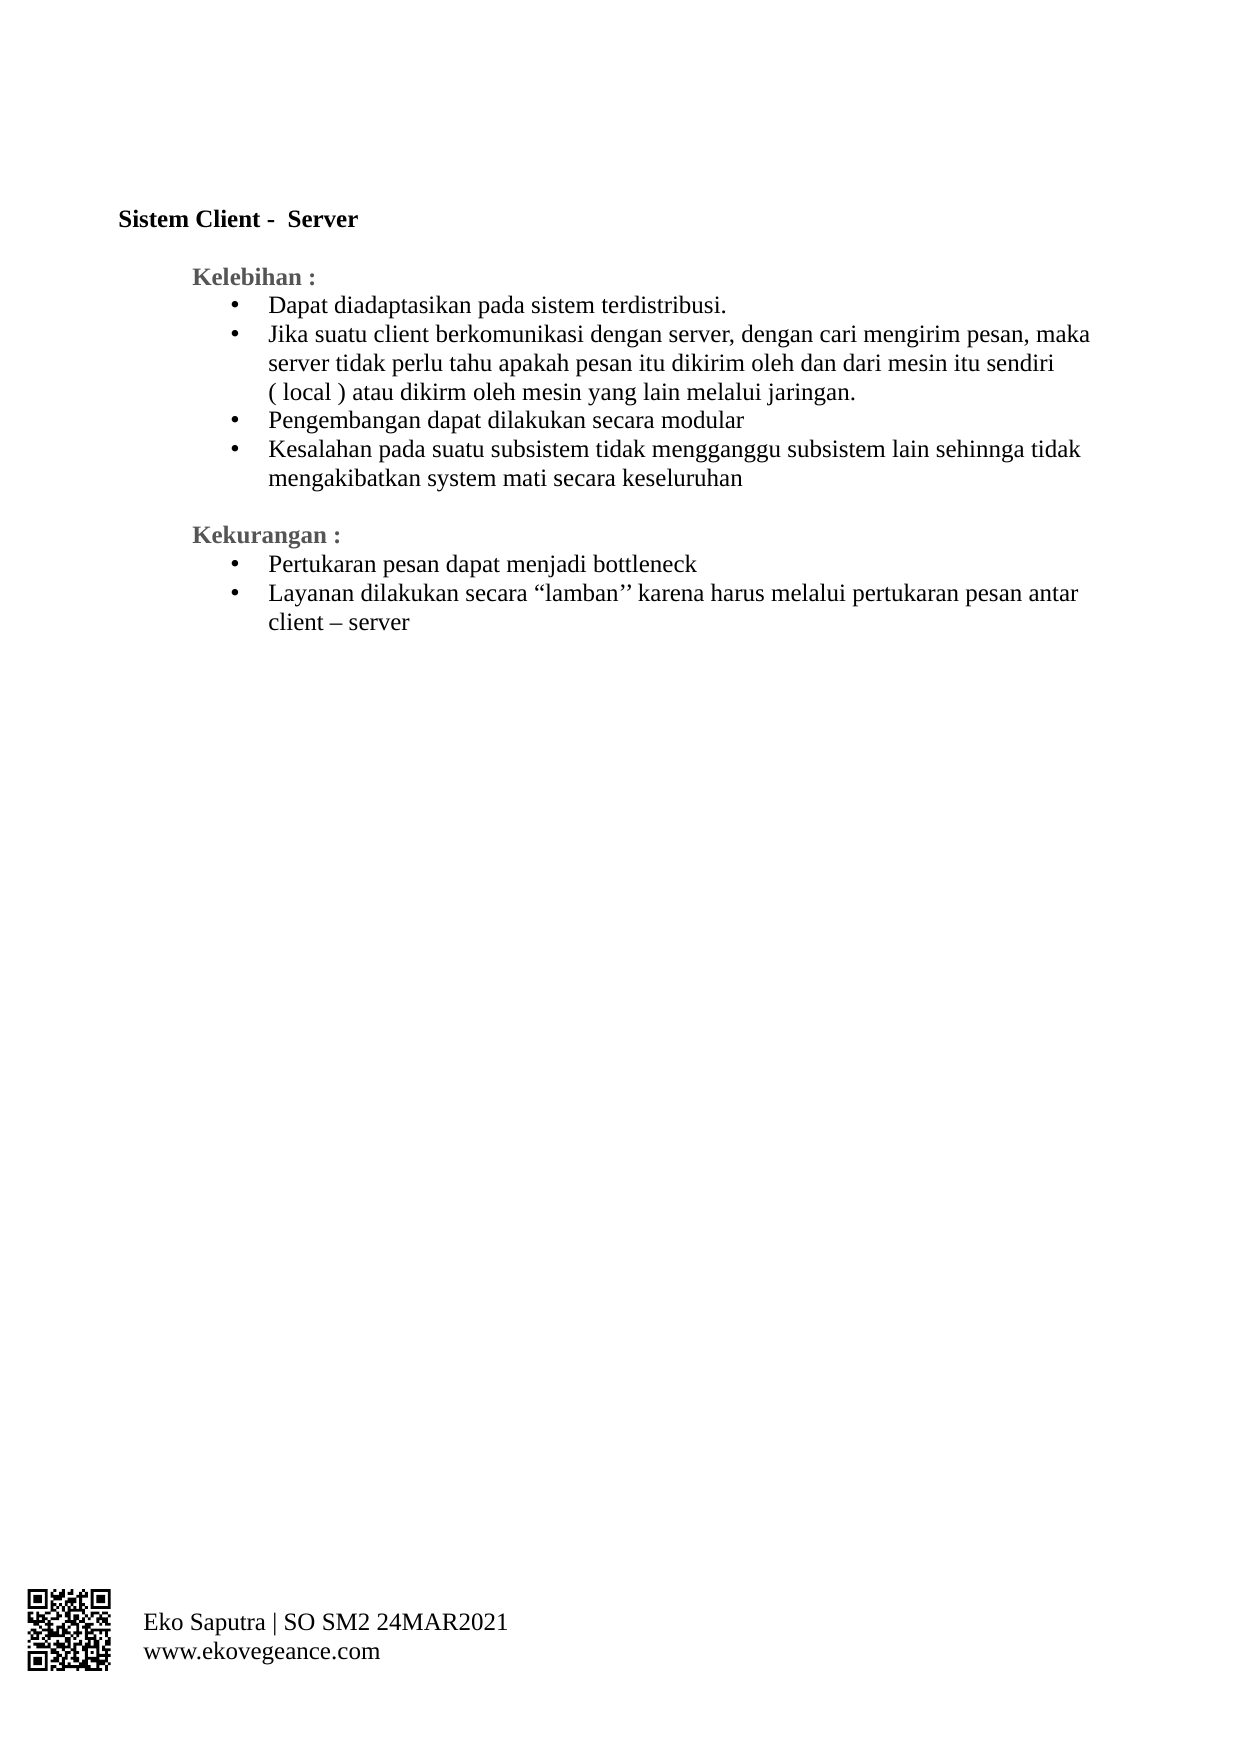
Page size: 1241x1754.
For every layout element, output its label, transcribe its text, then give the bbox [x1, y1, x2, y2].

list Kesalahan pada suatu subsistem tidak mengganggu subsistem lain sehinnga tidak mengakibatkan system mati secara keseluruhan [231, 434, 1122, 492]
list Pengembangan dapat dilakukan secara modular [231, 406, 1122, 434]
list Dapat diadaptasikan pada sistem terdistribusi. [231, 291, 1122, 319]
list Layanan dilakukan secara “lamban’’ karena harus melalui pertukaran pesan antar client – server [231, 578, 1122, 636]
text Kelebihan : [118, 262, 1122, 291]
list Jika suatu client berkomunikasi dengan server, dengan cari mengirim pesan, maka server tidak perlu tahu apakah pesan itu dikirim oleh dan dari mesin itu sendiri ( local ) atau dikirm oleh mesin yang lain melalui jaringan. [231, 319, 1122, 406]
text Kekurangan : [118, 521, 1122, 549]
text Sistem Client - Server [118, 204, 1122, 233]
list Pertukaran pesan dapat menjadi bottleneck [231, 549, 1122, 578]
